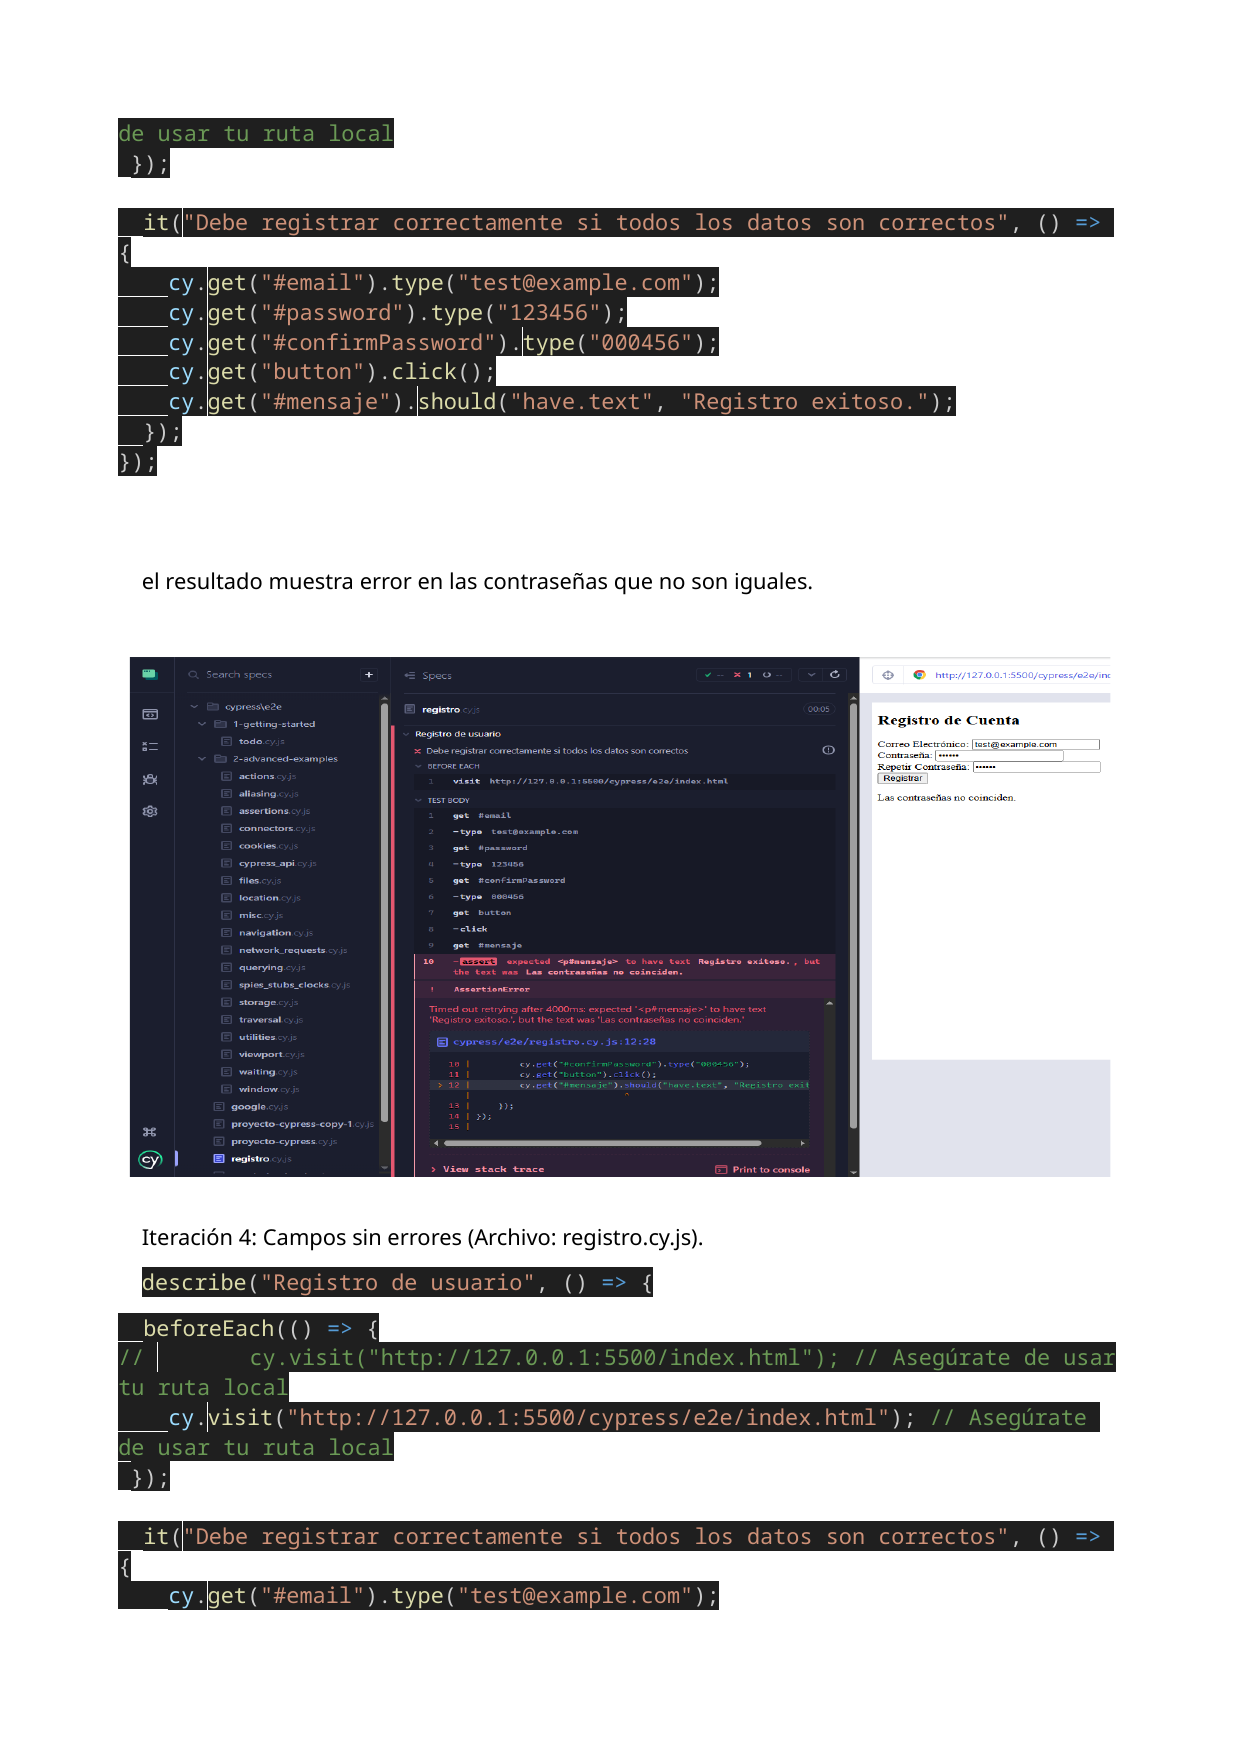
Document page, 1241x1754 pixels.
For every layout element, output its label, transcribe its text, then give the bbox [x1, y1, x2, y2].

text }); [118, 148, 1122, 178]
text cy.get("#password").type("123456"); [118, 297, 1122, 327]
text describe("Registro de usuario", () => { [142, 1267, 1122, 1297]
text el resultado muestra error en las contraseñas que no son iguales. [142, 566, 1122, 596]
text cy.get("#email").type("test@example.com"); [118, 1581, 1122, 1610]
text de usar tu ruta local [118, 118, 1122, 148]
text cy.get("#email").type("test@example.com"); [118, 267, 1122, 297]
text cy.get("#mensaje").should("have.text", "Registro exitoso."); [118, 386, 1122, 416]
text }); [118, 446, 1122, 476]
text it("Debe registrar correctamente si todos los datos son correctos", () => { [118, 207, 1122, 267]
text }); [118, 1461, 1122, 1491]
text cy.visit("http://127.0.0.1:5500/cypress/e2e/index.html"); // Asegúrate de usar tu ruta local [118, 1402, 1122, 1461]
text cy.get("button").click(); [118, 356, 1122, 386]
text cy.get("#confirmPassword").type("000456"); [118, 327, 1122, 356]
text beforeEach(() => { [118, 1312, 1122, 1342]
text it("Debe registrar correctamente si todos los datos son correctos", () => { [118, 1521, 1122, 1581]
text // cy.visit("http://127.0.0.1:5500/index.html"); // Asegúrate de usar tu ruta local [118, 1342, 1122, 1402]
text }); [118, 416, 1122, 446]
text Iteración 4: Campos sin errores (Archivo: registro.cy.js). [142, 1222, 1122, 1251]
